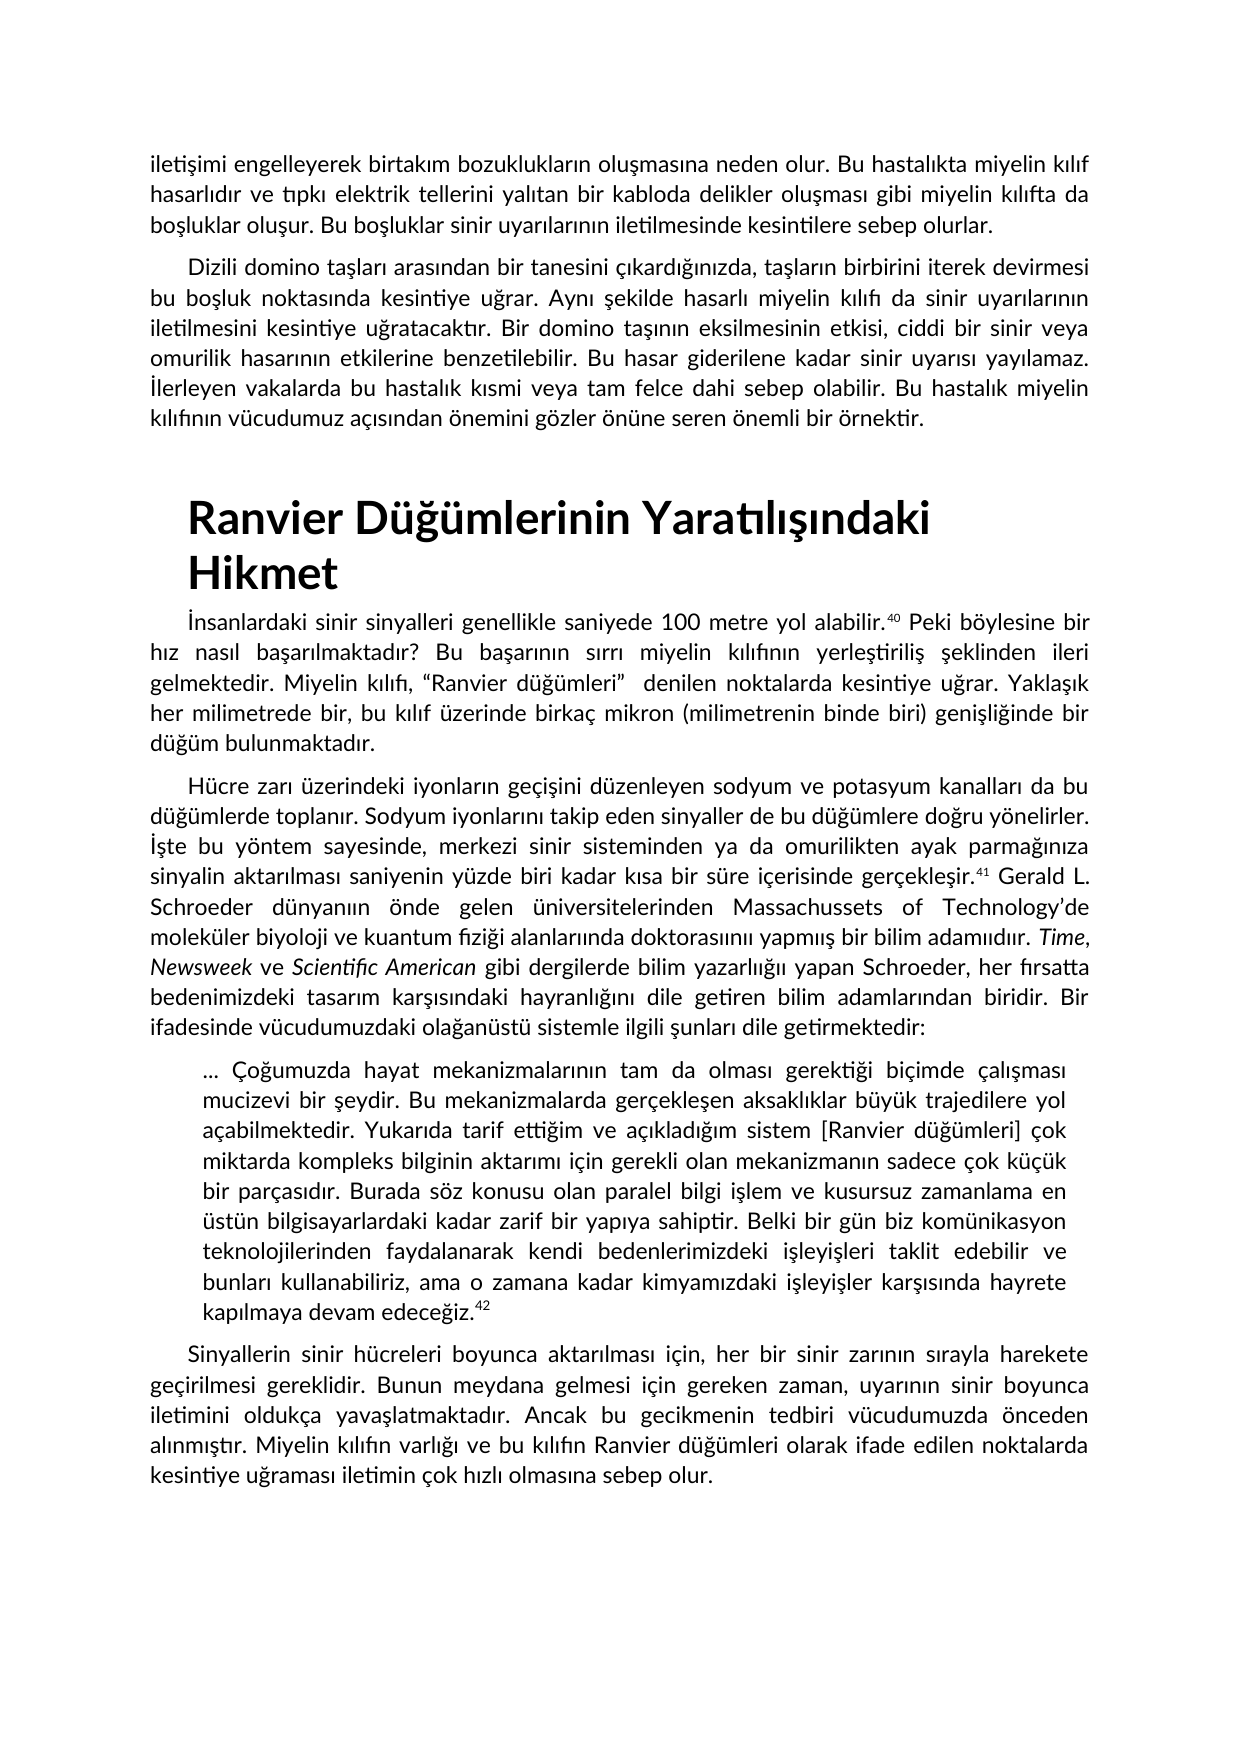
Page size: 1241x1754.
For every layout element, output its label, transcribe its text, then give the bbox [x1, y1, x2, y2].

text İnsanlardaki sinir sinyalleri genellikle saniyede 100 metre yol alabilir.40 Peki böylesine bir hız nasıl başarılmaktadır? Bu başarının sırrı miyelin kılıfının yerleştiriliş şeklinden ileri gelmektedir. Miyelin kılıfı, “Ranvier düğümleri” denilen noktalarda kesintiye uğrar. Yaklaşık her milimetrede bir, bu kılıf üzerinde birkaç mikron (milimetrenin binde biri) genişliğinde bir düğüm bulunmaktadır. [150, 608, 1090, 756]
text Dizili domino taşları arasından bir tanesini çıkardığınızda, taşların birbirini iterek devirmesi bu boşluk noktasında kesintiye uğrar. Aynı şekilde hasarlı miyelin kılıfı da sinir uyarılarının iletilmesini kesintiye uğratacaktır. Bir domino taşının eksilmesinin etkisi, ciddi bir sinir veya omurilik hasarının etkilerine benzetilebilir. Bu hasar giderilene kadar sinir uyarısı yayılamaz. İlerleyen vakalarda bu hastalık kısmi veya tam felce dahi sebep olabilir. Bu hastalık miyelin kılıfının vücudumuz açısından önemini gözler önüne seren önemli bir örnektir. [150, 253, 1090, 432]
subtitle Ranvier Düğümlerinin Yaratılışındaki Hikmet [187, 489, 1090, 599]
text ... Çoğumuzda hayat mekanizmalarının tam da olması gerektiği biçimde çalışması mucizevi bir şeydir. Bu mekanizmalarda gerçekleşen aksaklıklar büyük trajedilere yol açabilmektedir. Yukarıda tarif ettiğim ve açıkladığım sistem [Ranvier düğümleri] çok miktarda kompleks bilginin aktarımı için gerekli olan mekanizmanın sadece çok küçük bir parçasıdır. Burada söz konusu olan paralel bilgi işlem ve kusursuz zamanlama en üstün bilgisayarlardaki kadar zarif bir yapıya sahiptir. Belki bir gün biz komünikasyon teknolojilerinden faydalanarak kendi bedenlerimizdeki işleyişleri taklit edebilir ve bunları kullanabiliriz, ama o zamana kadar kimyamızdaki işleyişler karşısında hayrete kapılmaya devam edeceğiz.42 [202, 1056, 1068, 1325]
text Hücre zarı üzerindeki iyonların geçişini düzenleyen sodyum ve potasyum kanalları da bu düğümlerde toplanır. Sodyum iyonlarını takip eden sinyaller de bu düğümlere doğru yönelirler. İşte bu yöntem sayesinde, merkezi sinir sisteminden ya da omurilikten ayak parmağınıza sinyalin aktarılması saniyenin yüzde biri kadar kısa bir süre içerisinde gerçekleşir.41 Gerald L. Schroeder dünyanıın önde gelen üniversitelerinden Massachussets of Technology’de moleküler biyoloji ve kuantum fiziği alanlarıında doktorasıınıı yapmıış bir bilim adamııdıır. Time, Newsweek ve Scientific American gibi dergilerde bilim yazarlıığıı yapan Schroeder, her fırsatta bedenimizdeki tasarım karşısındaki hayranlığını dile getiren bilim adamlarından biridir. Bir ifadesinde vücudumuzdaki olağanüstü sistemle ilgili şunları dile getirmektedir: [150, 771, 1090, 1041]
text Sinyallerin sinir hücreleri boyunca aktarılması için, her bir sinir zarının sırayla harekete geçirilmesi gereklidir. Bunun meydana gelmesi için gereken zaman, uyarının sinir boyunca iletimini oldukça yavaşlatmaktadır. Ancak bu gecikmenin tedbiri vücudumuzda önceden alınmıştır. Miyelin kılıfın varlığı ve bu kılıfın Ranvier düğümleri olarak ifade edilen noktalarda kesintiye uğraması iletimin çok hızlı olmasına sebep olur. [150, 1340, 1090, 1488]
text iletişimi engelleyerek birtakım bozuklukların oluşmasına neden olur. Bu hastalıkta miyelin kılıf hasarlıdır ve tıpkı elektrik tellerini yalıtan bir kabloda delikler oluşması gibi miyelin kılıfta da boşluklar oluşur. Bu boşluklar sinir uyarılarının iletilmesinde kesintilere sebep olurlar. [150, 150, 1090, 238]
